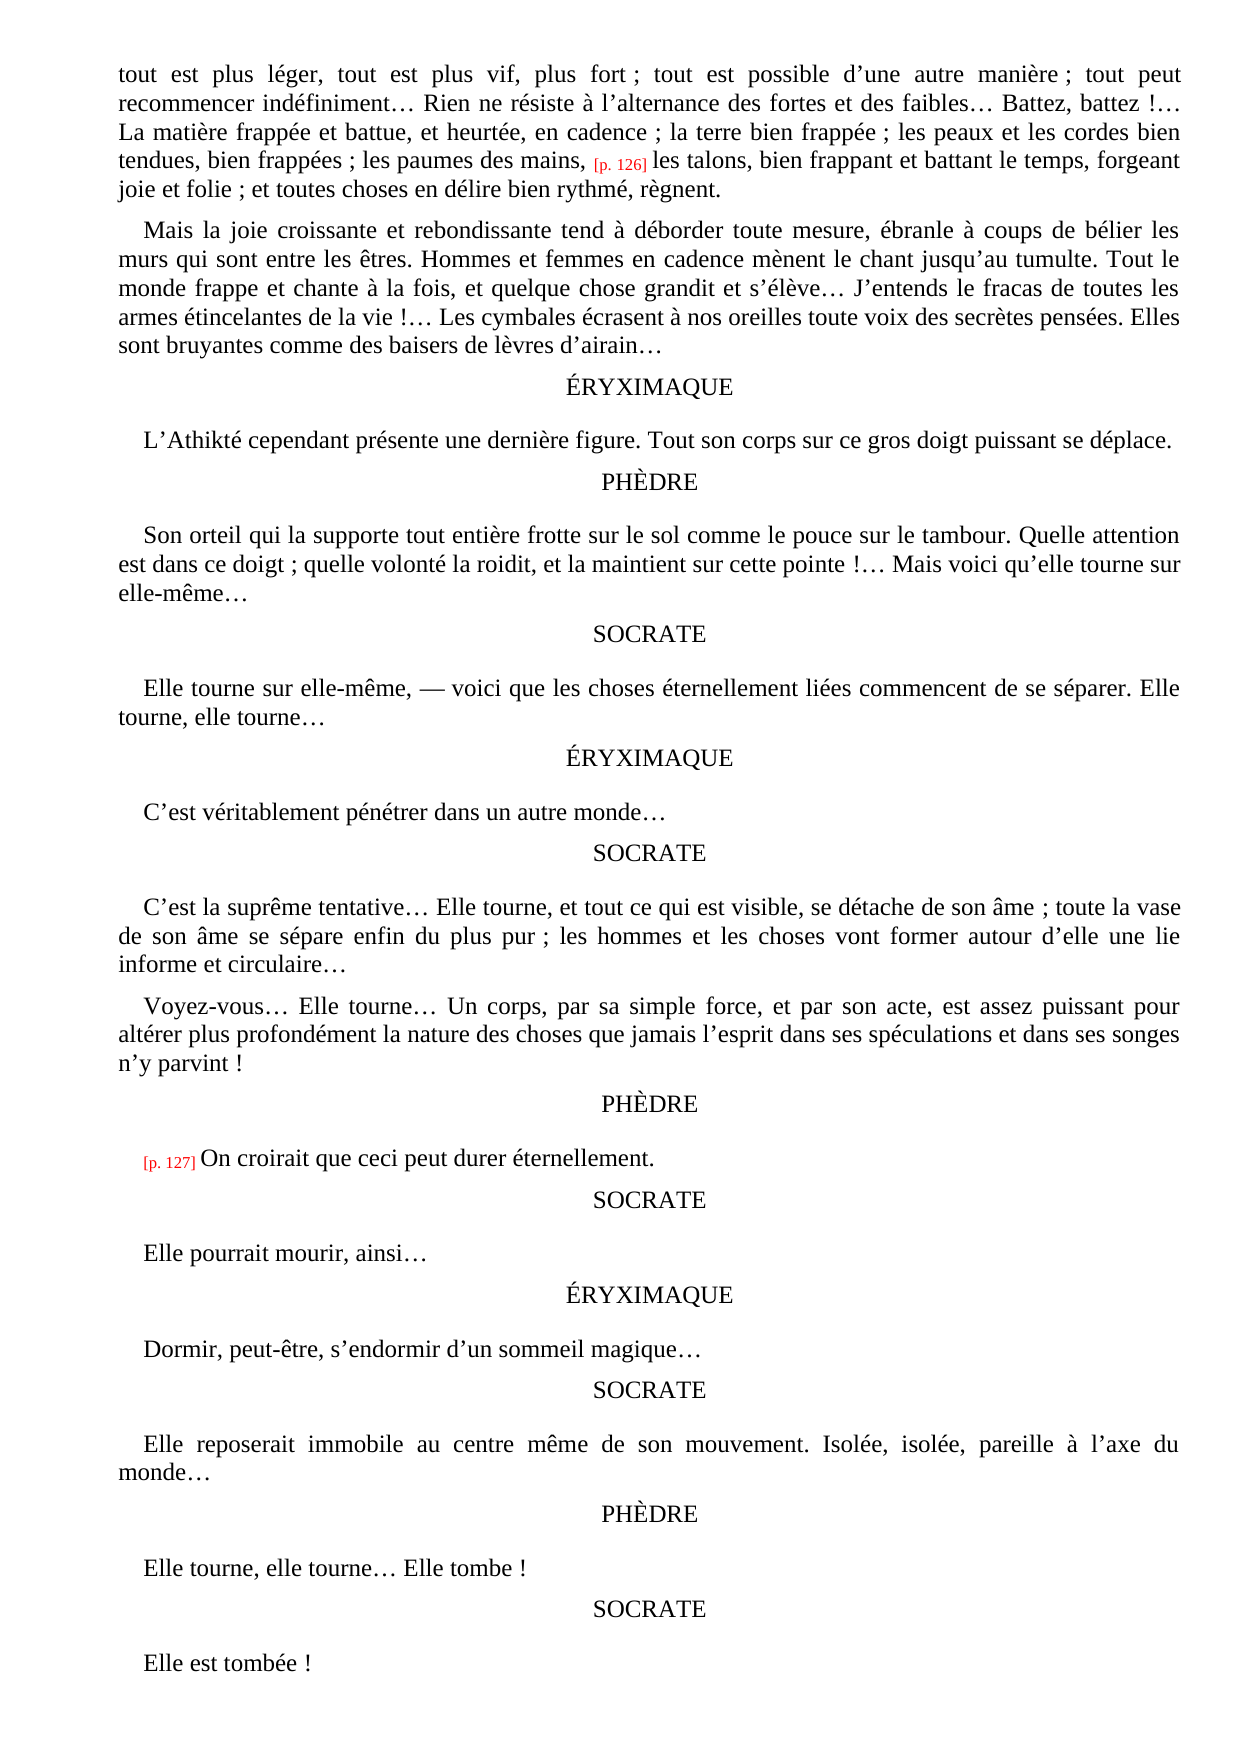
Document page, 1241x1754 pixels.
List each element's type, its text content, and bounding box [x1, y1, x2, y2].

text Elle reposerait immobile au centre même de son mouvement. Isolée, isolée, pareille à l’axe du monde… [118, 1429, 1181, 1486]
text SOCRATE [118, 1185, 1181, 1213]
text PHÈDRE [118, 467, 1181, 495]
text Voyez-vous… Elle tourne… Un corps, par sa simple force, et par son acte, est assez puissant pour altérer plus profondément la nature des choses que jamais l’esprit dans ses spéculations et dans ses songes n’y parvint ! [118, 991, 1181, 1077]
text [p. 127] On croirait que ceci peut durer éternellement. [118, 1143, 1181, 1172]
text tout est plus léger, tout est plus vif, plus fort ; tout est possible d’une autre manière ; tout peut recommencer indéfiniment… Rien ne résiste à l’alternance des fortes et des faibles… Battez, battez !… La matière frappée et battue, et heurtée, en cadence ; la terre bien frappée ; les peaux et les cordes bien tendues, bien frappées ; les paumes des mains, [p. 126] les talons, bien frappant et battant le temps, forgeant joie et folie ; et toutes choses en délire bien rythmé, règnent. [118, 59, 1181, 203]
text Mais la joie croissante et rebondissante tend à déborder toute mesure, ébranle à coups de bélier les murs qui sont entre les êtres. Hommes et femmes en cadence mènent le chant jusqu’au tumulte. Tout le monde frappe et chante à la fois, et quelque chose grandit et s’élève… J’entends le fracas de toutes les armes étincelantes de la vie !… Les cymbales écrasent à nos oreilles toute voix des secrètes pensées. Elles sont bruyantes comme des baisers de lèvres d’airain… [118, 215, 1181, 359]
text ÉRYXIMAQUE [118, 743, 1181, 772]
text SOCRATE [118, 619, 1181, 648]
text SOCRATE [118, 1594, 1181, 1623]
text L’Athikté cependant présente une dernière figure. Tout son corps sur ce gros doigt puissant se déplace. [118, 425, 1181, 454]
text Dormir, peut-être, s’endormir d’un sommeil magique… [118, 1334, 1181, 1362]
text Elle tourne sur elle-même, — voici que les choses éternellement liées commencent de se séparer. Elle tourne, elle tourne… [118, 673, 1181, 731]
text PHÈDRE [118, 1089, 1181, 1118]
text C’est la suprême tentative… Elle tourne, et tout ce qui est visible, se détache de son âme ; toute la vase de son âme se sépare enfin du plus pur ; les hommes et les choses vont former autour d’elle une lie informe et circulaire… [118, 892, 1181, 978]
text SOCRATE [118, 1375, 1181, 1404]
text SOCRATE [118, 838, 1181, 867]
text Elle tourne, elle tourne… Elle tombe ! [118, 1553, 1181, 1581]
text ÉRYXIMAQUE [118, 1280, 1181, 1308]
text PHÈDRE [118, 1499, 1181, 1527]
text ÉRYXIMAQUE [118, 372, 1181, 400]
text C’est véritablement pénétrer dans un autre monde… [118, 797, 1181, 826]
text Elle pourrait mourir, ainsi… [118, 1238, 1181, 1267]
text Elle est tombée ! [118, 1648, 1181, 1676]
text Son orteil qui la supporte tout entière frotte sur le sol comme le pouce sur le tambour. Quelle attention est dans ce doigt ; quelle volonté la roidit, et la maintient sur cette pointe !… Mais voici qu’elle tourne sur elle-même… [118, 521, 1181, 607]
